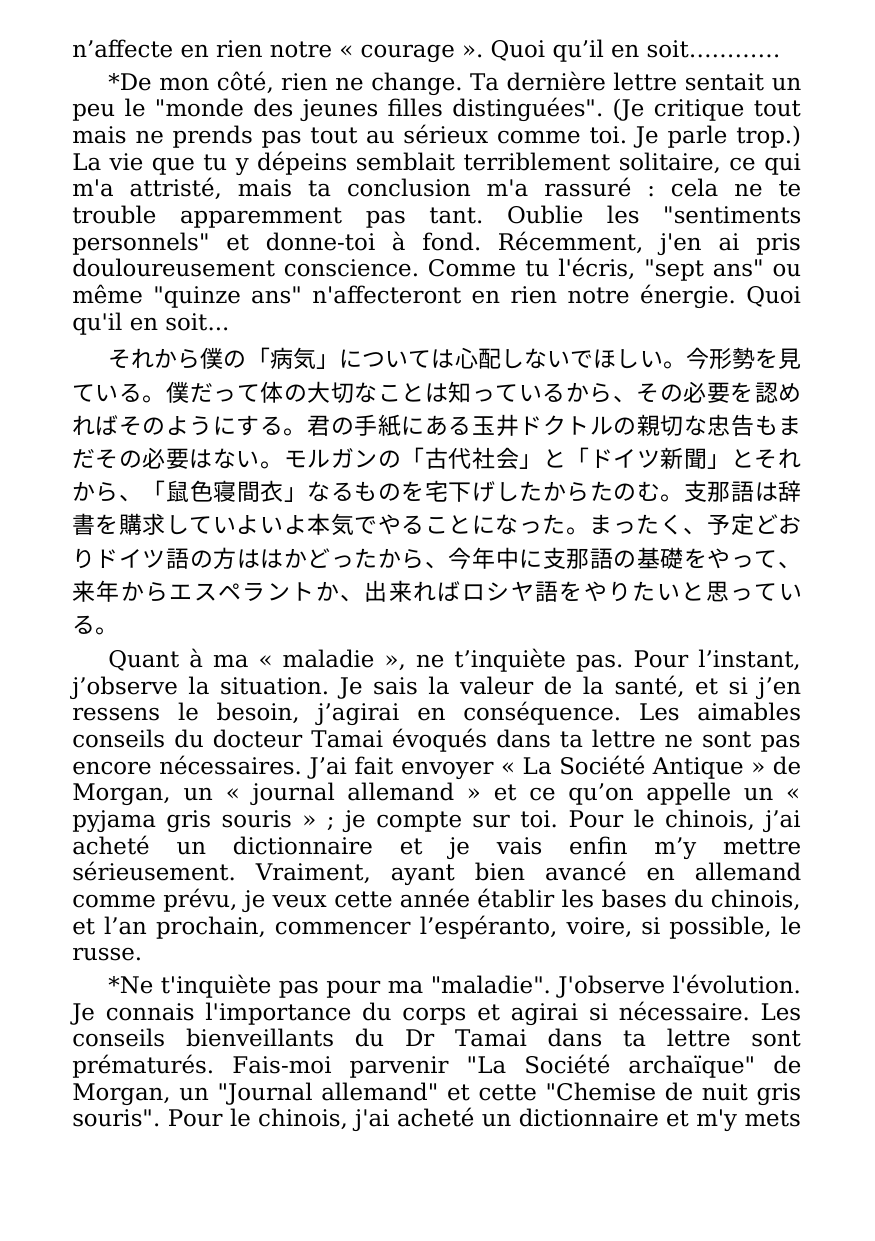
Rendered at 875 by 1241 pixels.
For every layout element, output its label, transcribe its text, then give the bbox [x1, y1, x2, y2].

text *Ne t'inquiète pas pour ma "maladie". J'observe l'évolution. Je connais l'importance du corps et agirai si nécessaire. Les conseils bienveillants du Dr Tamai dans ta lettre sont prématurés. Fais-moi parvenir "La Société archaïque" de Morgan, un "Journal allemand" et cette "Chemise de nuit gris souris". Pour le chinois, j'ai acheté un dictionnaire et m'y mets [72, 972, 802, 1132]
text n’affecte en rien notre « courage ». Quoi qu’il en soit………… [72, 36, 802, 63]
text *De mon côté, rien ne change. Ta dernière lettre sentait un peu le "monde des jeunes filles distinguées". (Je critique tout mais ne prends pas tout au sérieux comme toi. Je parle trop.) La vie que tu y dépeins semblait terriblement solitaire, ce qui m'a attristé, mais ta conclusion m'a rassuré : cela ne te trouble apparemment pas tant. Oublie les "sentiments personnels" et donne-toi à fond. Récemment, j'en ai pris douloureusement conscience. Comme tu l'écris, "sept ans" ou même "quinze ans" n'affecteront en rien notre énergie. Quoi qu'il en soit... [72, 69, 802, 335]
text Quant à ma « maladie », ne t’inquiète pas. Pour l’instant, j’observe la situation. Je sais la valeur de la santé, et si j’en ressens le besoin, j’agirai en conséquence. Les aimables conseils du docteur Tamai évoqués dans ta lettre ne sont pas encore nécessaires. J’ai fait envoyer « La Société Antique » de Morgan, un « journal allemand » et ce qu’on appelle un « pyjama gris souris » ; je compte sur toi. Pour le chinois, j’ai acheté un dictionnaire et je vais enfin m’y mettre sérieusement. Vraiment, ayant bien avancé en allemand comme prévu, je veux cette année établir les bases du chinois, et l’an prochain, commencer l’espéranto, voire, si possible, le russe. [72, 646, 802, 966]
text それから僕の「病気」については心配しないでほしい。今形勢を見ている。僕だって体の大切なことは知っているから、その必要を認めればそのようにする。君の手紙にある玉井ドクトルの親切な忠告もまだその必要はない。モルガンの「古代社会」と「ドイツ新聞」とそれから、「鼠色寝間衣」なるものを宅下げしたからたのむ。支那語は辞書を購求していよいよ本気でやることになった。まったく、予定どおりドイツ語の方ははかどったから、今年中に支那語の基礎をやって、来年からエスペラントか、出来ればロシヤ語をやりたいと思っている。 [72, 341, 802, 640]
